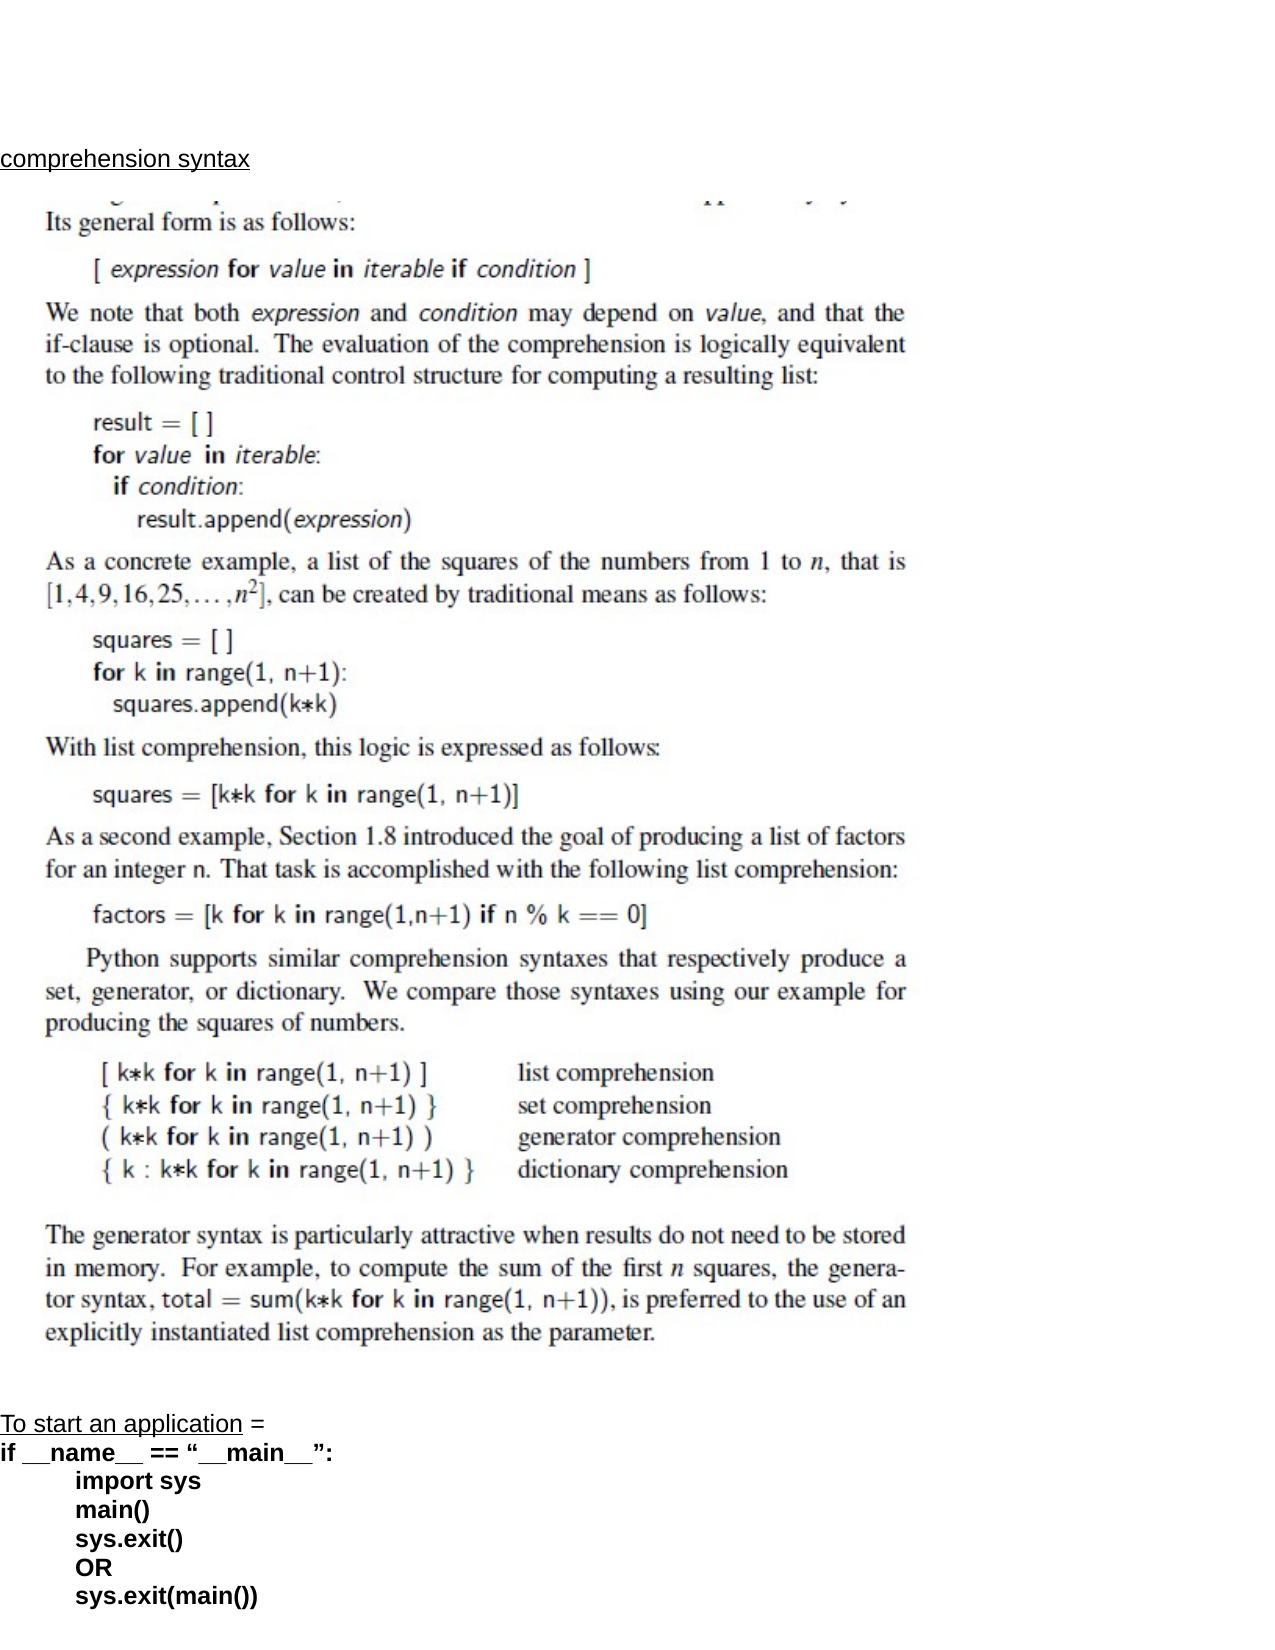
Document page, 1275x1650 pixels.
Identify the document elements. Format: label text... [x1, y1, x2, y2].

text OR [0, 1552, 1275, 1581]
text To start an application = [0, 1409, 1275, 1437]
text if __name__ == “__main__”: [0, 1437, 1275, 1466]
text main() [0, 1495, 1275, 1524]
text import sys [0, 1466, 1275, 1495]
text sys.exit(main()) [0, 1581, 1275, 1610]
picture [19, 201, 981, 1375]
text sys.exit() [0, 1524, 1275, 1552]
text comprehension syntax [0, 144, 1275, 172]
